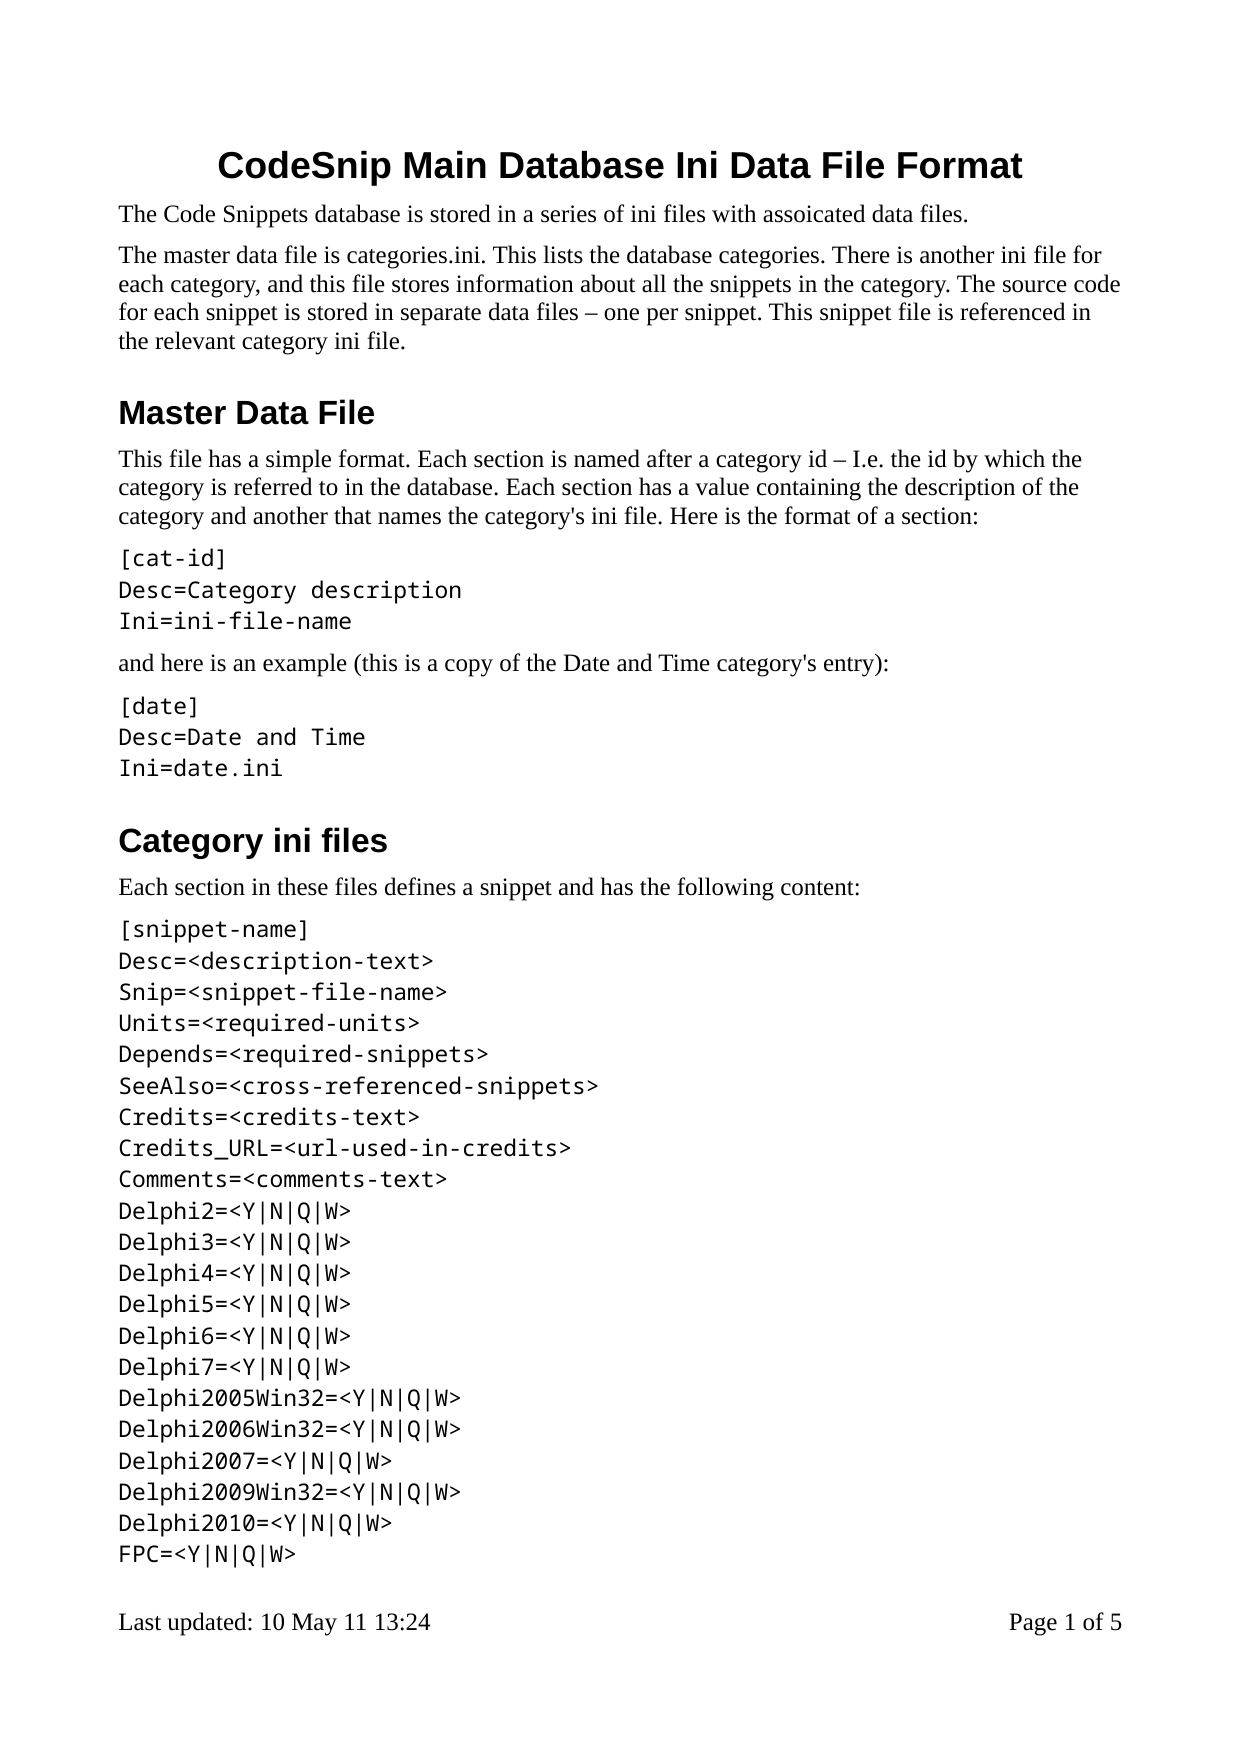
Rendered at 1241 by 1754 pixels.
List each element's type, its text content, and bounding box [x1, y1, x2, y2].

text Delphi2010=<Y|N|Q|W> [118, 1507, 1122, 1538]
text Credits_URL=<url-used-in-credits> [118, 1132, 1122, 1163]
text Each section in these files defines a snippet and has the following content: [118, 872, 1122, 901]
text Delphi4=<Y|N|Q|W> [118, 1257, 1122, 1288]
text Desc=<description-text> [118, 944, 1122, 976]
text [cat-id] [118, 542, 1122, 574]
text Depends=<required-snippets> [118, 1038, 1122, 1069]
text FPC=<Y|N|Q|W> [118, 1538, 1122, 1569]
text Delphi7=<Y|N|Q|W> [118, 1351, 1122, 1382]
text SeeAlso=<cross-referenced-snippets> [118, 1069, 1122, 1101]
text Units=<required-units> [118, 1007, 1122, 1038]
text Delphi3=<Y|N|Q|W> [118, 1226, 1122, 1257]
text Delphi2005Win32=<Y|N|Q|W> [118, 1382, 1122, 1413]
text Snip=<snippet-file-name> [118, 976, 1122, 1007]
text Ini=date.ini [118, 752, 1122, 783]
text Credits=<credits-text> [118, 1101, 1122, 1132]
text Delphi5=<Y|N|Q|W> [118, 1288, 1122, 1319]
text Comments=<comments-text> [118, 1163, 1122, 1194]
text Delphi2009Win32=<Y|N|Q|W> [118, 1476, 1122, 1507]
text Delphi2006Win32=<Y|N|Q|W> [118, 1413, 1122, 1444]
text The Code Snippets database is stored in a series of ini files with assoicated data files. [118, 199, 1122, 227]
title CodeSnip Main Database Ini Data File Format [118, 143, 1122, 186]
text [snippet-name] [118, 913, 1122, 944]
text Desc=Category description [118, 574, 1122, 605]
text Delphi2=<Y|N|Q|W> [118, 1194, 1122, 1226]
text [date] [118, 690, 1122, 721]
text The master data file is categories.ini. This lists the database categories. There is another ini file for each category, and this file stores information about all the snippets in the category. The source code for each snippet is stored in separate data files – one per snippet. This snippet file is referenced in the relevant category ini file. [118, 240, 1122, 355]
text This file has a simple format. Each section is named after a category id – I.e. the id by which the category is referred to in the database. Each section has a value containing the description of the category and another that names the category's ini file. Here is the format of a section: [118, 444, 1122, 530]
text Delphi2007=<Y|N|Q|W> [118, 1444, 1122, 1476]
text Ini=ini-file-name [118, 605, 1122, 636]
text and here is an example (this is a copy of the Date and Time category's entry): [118, 648, 1122, 677]
text Desc=Date and Time [118, 721, 1122, 752]
subtitle Master Data File [118, 392, 1122, 431]
subtitle Category ini files [118, 821, 1122, 859]
text Delphi6=<Y|N|Q|W> [118, 1319, 1122, 1351]
